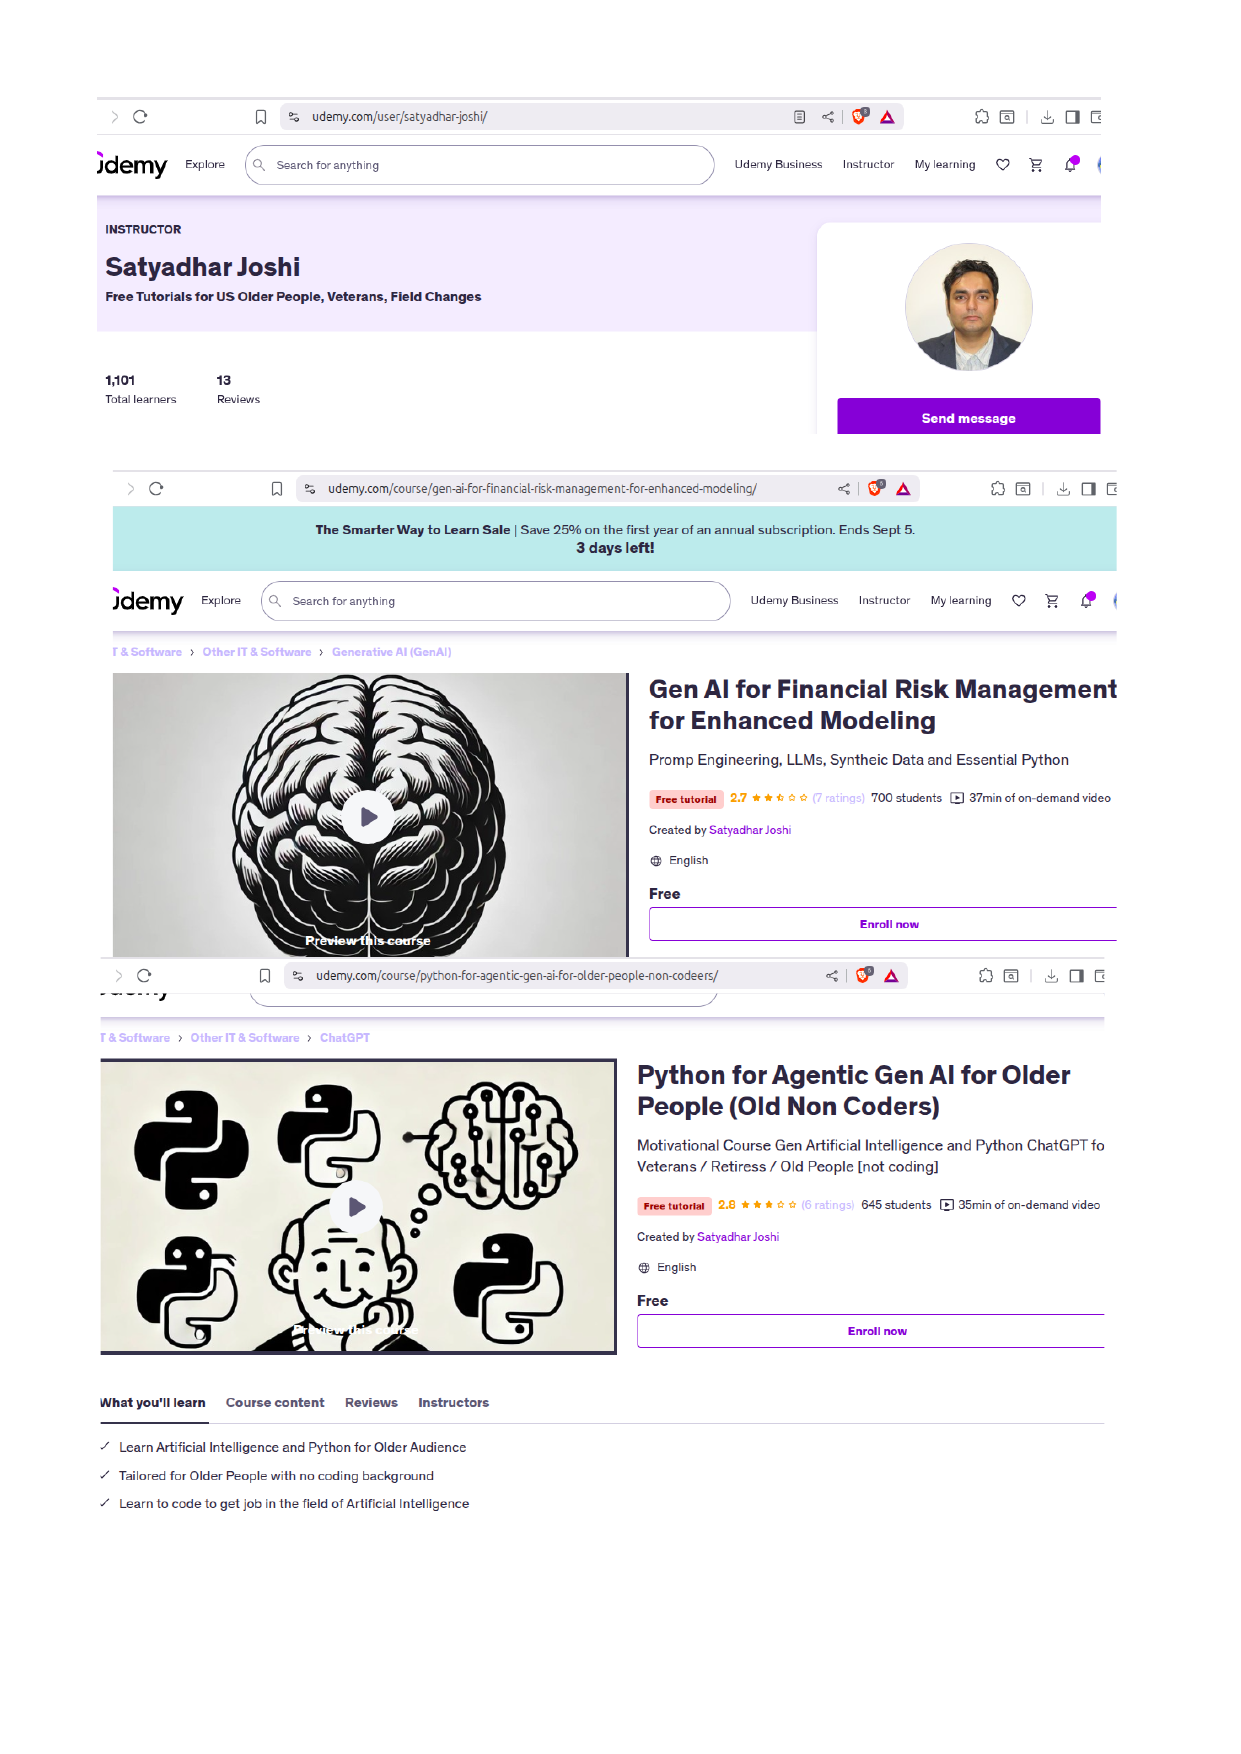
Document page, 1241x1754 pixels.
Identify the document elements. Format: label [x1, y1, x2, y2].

picture [97, 97, 1101, 434]
picture [100, 470, 1117, 1512]
